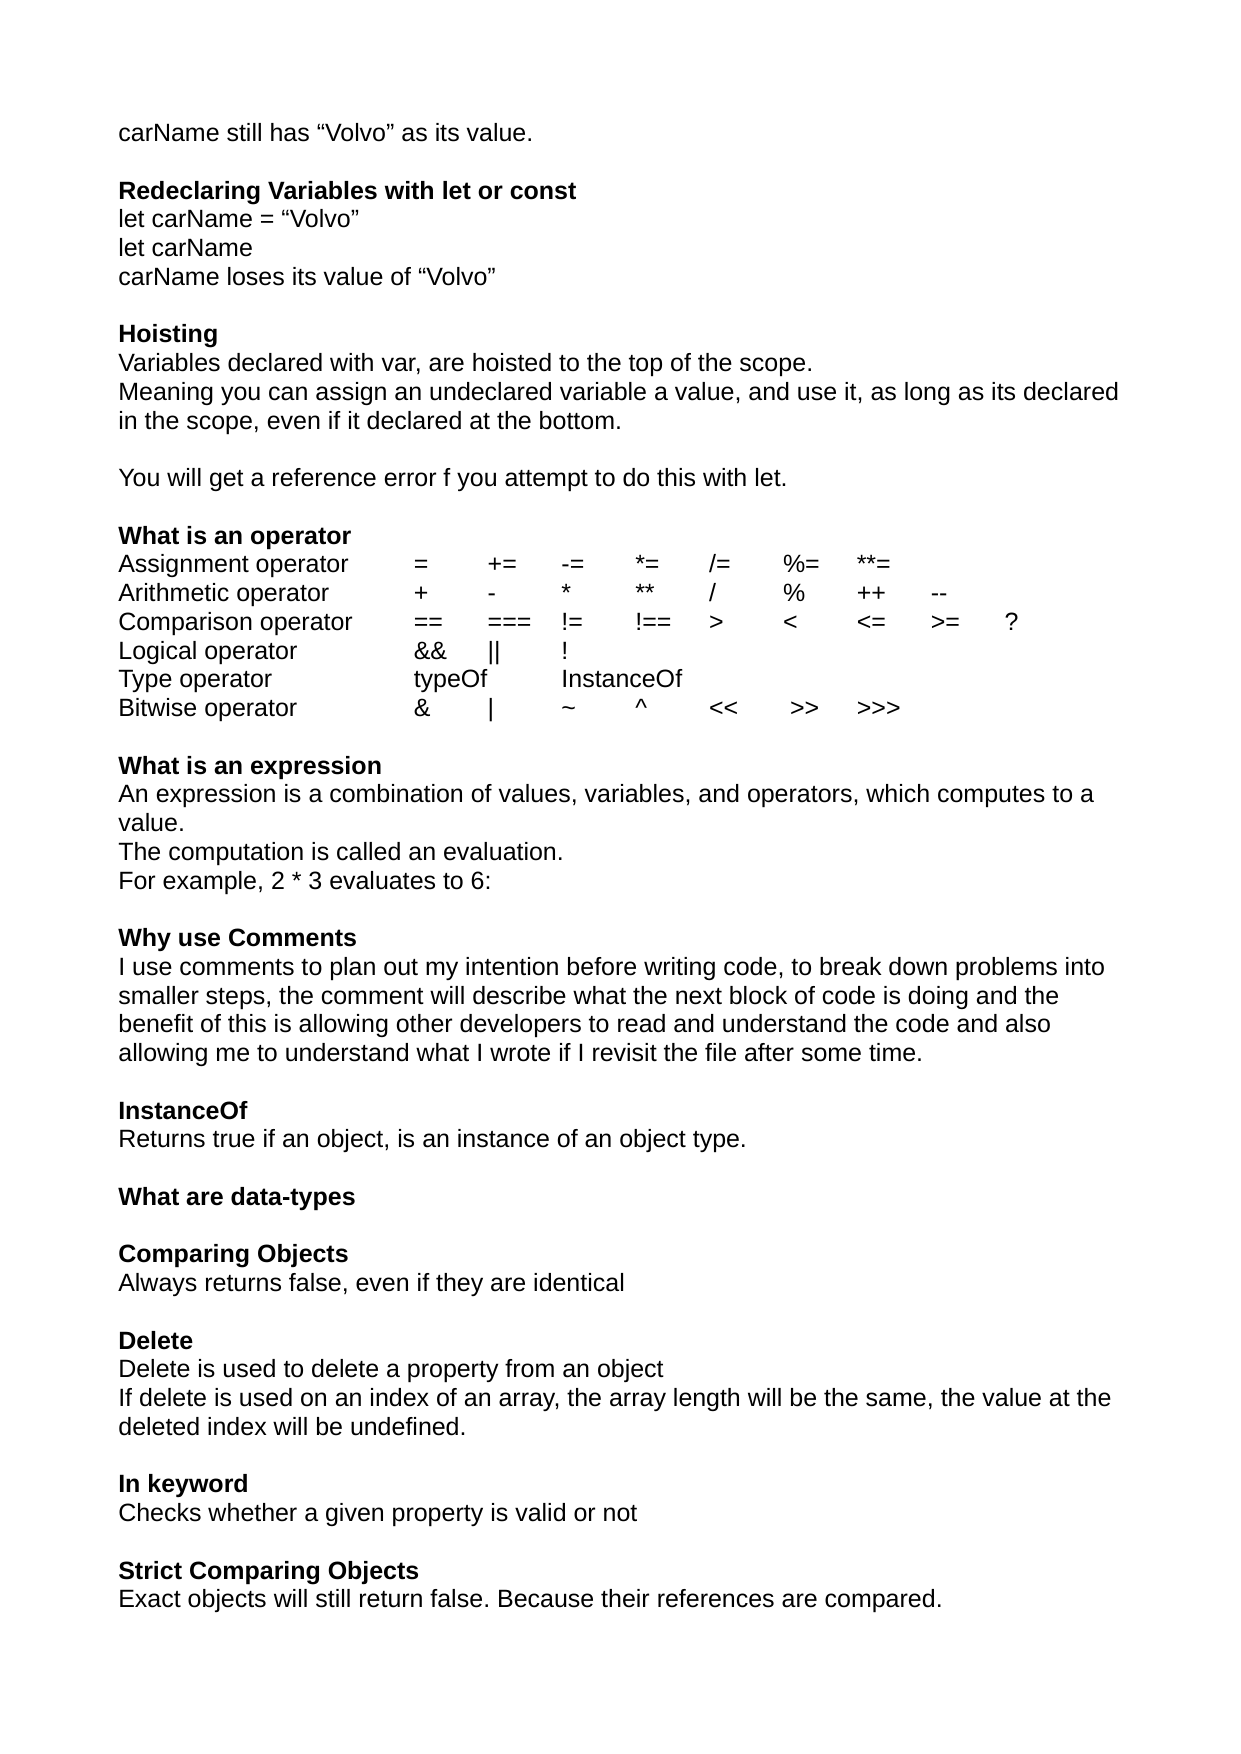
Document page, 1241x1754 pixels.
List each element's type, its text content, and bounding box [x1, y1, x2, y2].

text Bitwise operator & | ~ ^ << >> >>> [118, 693, 1122, 722]
text Strict Comparing Objects [118, 1556, 1122, 1584]
text In keyword [118, 1469, 1122, 1498]
text What is an expression [118, 751, 1122, 779]
text Hoisting [118, 319, 1122, 348]
text Returns true if an object, is an instance of an object type. [118, 1124, 1122, 1153]
text What are data-types [118, 1182, 1122, 1211]
text Assignment operator = += -= *= /= %= **= [118, 549, 1122, 578]
text Type operator typeOf InstanceOf [118, 664, 1122, 693]
text Comparison operator == === != !== > < <= >= ? [118, 607, 1122, 636]
text If delete is used on an index of an array, the array length will be the same, the value at the deleted index will be undefined. [118, 1383, 1122, 1441]
text Checks whether a given property is valid or not [118, 1498, 1122, 1527]
text What is an operator [118, 521, 1122, 549]
text Meaning you can assign an undeclared variable a value, and use it, as long as its declared in the scope, even if it declared at the bottom. [118, 377, 1122, 434]
text Redeclaring Variables with let or const [118, 176, 1122, 204]
text Why use Comments [118, 923, 1122, 952]
text Always returns false, even if they are identical [118, 1268, 1122, 1297]
text let carName [118, 233, 1122, 262]
text For example, 2 * 3 evaluates to 6: [118, 866, 1122, 894]
text carName loses its value of “Volvo” [118, 262, 1122, 291]
text Delete [118, 1326, 1122, 1354]
text Exact objects will still return false. Because their references are compared. [118, 1584, 1122, 1613]
text The computation is called an evaluation. [118, 837, 1122, 866]
text Delete is used to delete a property from an object [118, 1354, 1122, 1383]
text Arithmetic operator + - * ** / % ++ -- [118, 578, 1122, 607]
text Comparing Objects [118, 1239, 1122, 1268]
text carName still has “Volvo” as its value. [118, 118, 1122, 147]
text I use comments to plan out my intention before writing code, to break down problems into smaller steps, the comment will describe what the next block of code is doing and the benefit of this is allowing other developers to read and understand the code and also allowing me to understand what I wrote if I revisit the file after some time. [118, 952, 1122, 1067]
text let carName = “Volvo” [118, 204, 1122, 233]
text InstanceOf [118, 1096, 1122, 1124]
text Logical operator && || ! [118, 636, 1122, 664]
text Variables declared with var, are hoisted to the top of the scope. [118, 348, 1122, 377]
text An expression is a combination of values, variables, and operators, which computes to a value. [118, 779, 1122, 837]
text You will get a reference error f you attempt to do this with let. [118, 463, 1122, 492]
